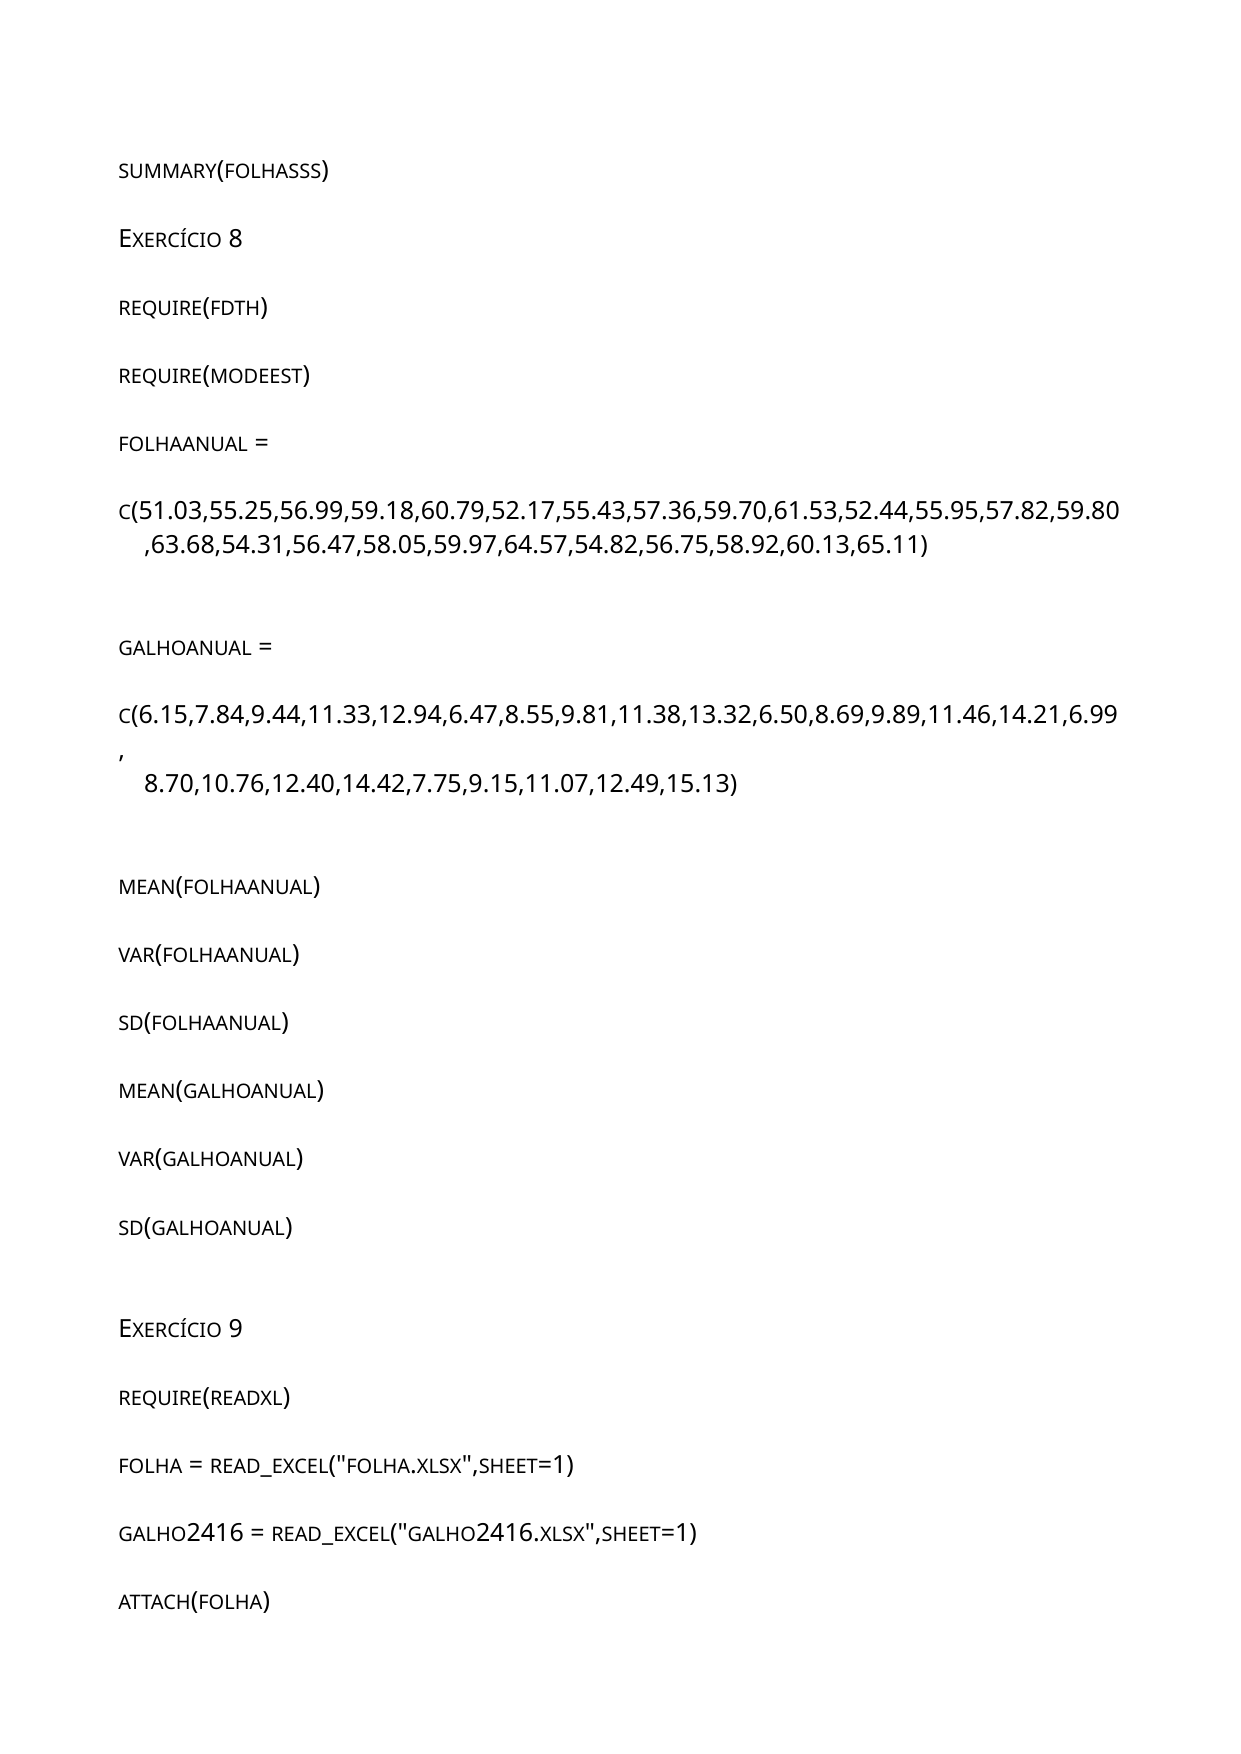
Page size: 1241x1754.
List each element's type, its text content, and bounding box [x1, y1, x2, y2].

text galho2416 = read_excel("galho2416.xlsx",sheet=1) [118, 1515, 1122, 1549]
text attach(folha) [118, 1583, 1122, 1617]
text require(modeest) [118, 357, 1122, 391]
text folhaanual = [118, 425, 1122, 459]
text c(51.03,55.25,56.99,59.18,60.79,52.17,55.43,57.36,59.70,61.53,52.44,55.95,57.82,59.80 [118, 459, 1122, 527]
text require(readxl) [118, 1378, 1122, 1412]
text Exercício 8 [118, 220, 1122, 254]
text sd(folhaanual) [118, 1004, 1122, 1038]
text require(fdth) [118, 288, 1122, 322]
text summary(folhasss) [118, 152, 1122, 186]
text Exercício 9 [118, 1310, 1122, 1344]
text var(galhoanual) [118, 1140, 1122, 1174]
text var(folhaanual) [118, 936, 1122, 970]
text mean(folhaanual) [118, 867, 1122, 902]
text 8.70,10.76,12.40,14.42,7.75,9.15,11.07,12.49,15.13) [118, 765, 1122, 799]
text galhoanual = [118, 629, 1122, 663]
text mean(galhoanual) [118, 1072, 1122, 1106]
text c(6.15,7.84,9.44,11.33,12.94,6.47,8.55,9.81,11.38,13.32,6.50,8.69,9.89,11.46,14.21,6.99, [118, 663, 1122, 765]
text folha = read_excel("folha.xlsx",sheet=1) [118, 1447, 1122, 1481]
text sd(galhoanual) [118, 1208, 1122, 1242]
text ,63.68,54.31,56.47,58.05,59.97,64.57,54.82,56.75,58.92,60.13,65.11) [118, 527, 1122, 561]
